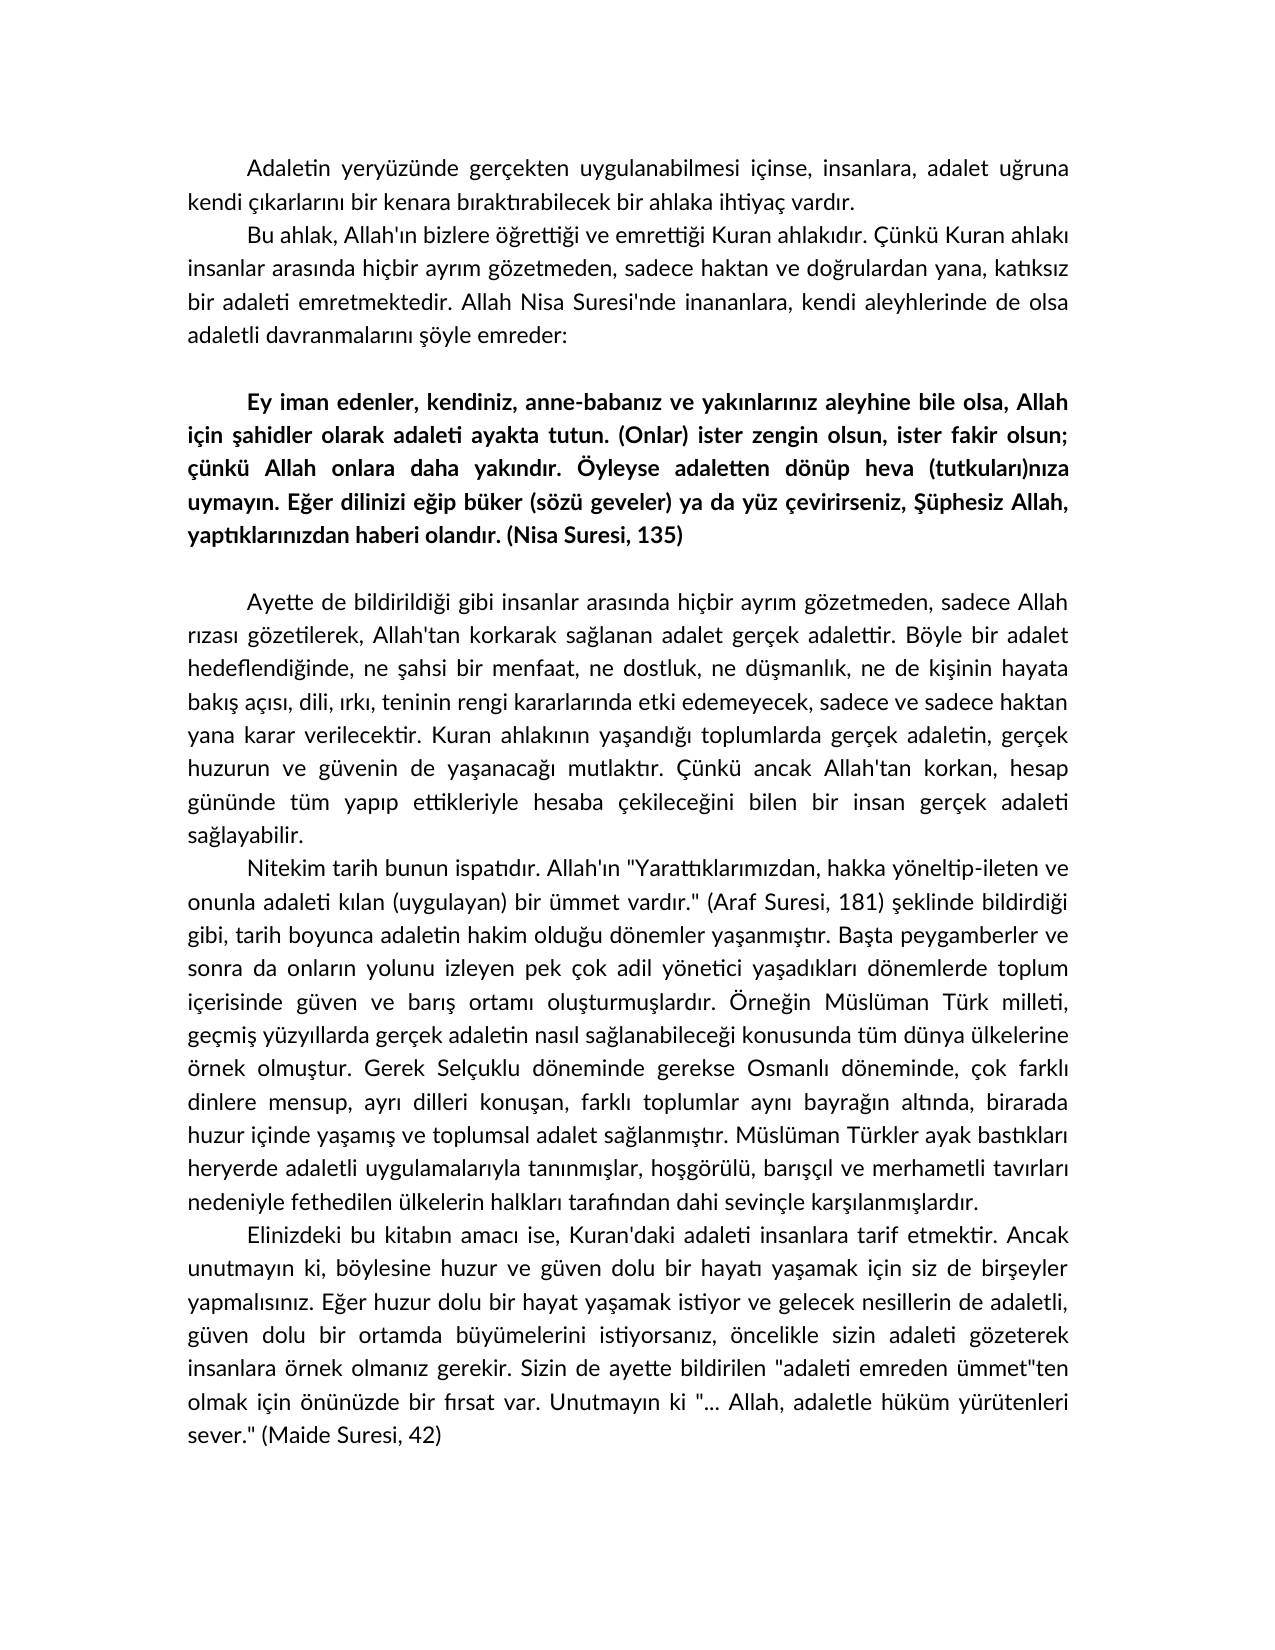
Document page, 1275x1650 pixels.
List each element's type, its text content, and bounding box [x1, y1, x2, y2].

text Ey iman edenler, kendiniz, anne-babanız ve yakınlarınız aleyhine bile olsa, Allah için şahidler olarak adaleti ayakta tutun. (Onlar) ister zengin olsun, ister fakir olsun; çünkü Allah onlara daha yakındır. Öyleyse adaletten dönüp heva (tutkuları)nıza uymayın. Eğer dilinizi eğip büker (sözü geveler) ya da yüz çevirirseniz, Şüphesiz Allah, yaptıklarınızdan haberi olandır. (Nisa Suresi, 135) [187, 383, 1070, 550]
text Ayette de bildirildiği gibi insanlar arasında hiçbir ayrım gözetmeden, sadece Allah rızası gözetilerek, Allah'tan korkarak sağlanan adalet gerçek adalettir. Böyle bir adalet hedeflendiğinde, ne şahsi bir menfaat, ne dostluk, ne düşmanlık, ne de kişinin hayata bakış açısı, dili, ırkı, teninin rengi kararlarında etki edemeyecek, sadece ve sadece haktan yana karar verilecektir. Kuran ahlakının yaşandığı toplumlarda gerçek adaletin, gerçek huzurun ve güvenin de yaşanacağı mutlaktır. Çünkü ancak Allah'tan korkan, hesap gününde tüm yapıp ettikleriyle hesaba çekileceğini bilen bir insan gerçek adaleti sağlayabilir. [187, 583, 1070, 850]
text Nitekim tarih bunun ispatıdır. Allah'ın "Yarattıklarımızdan, hakka yöneltip-ileten ve onunla adaleti kılan (uygulayan) bir ümmet vardır." (Araf Suresi, 181) şeklinde bildirdiği gibi, tarih boyunca adaletin hakim olduğu dönemler yaşanmıştır. Başta peygamberler ve sonra da onların yolunu izleyen pek çok adil yönetici yaşadıkları dönemlerde toplum içerisinde güven ve barış ortamı oluşturmuşlardır. Örneğin Müslüman Türk milleti, geçmiş yüzyıllarda gerçek adaletin nasıl sağlanabileceği konusunda tüm dünya ülkelerine örnek olmuştur. Gerek Selçuklu döneminde gerekse Osmanlı döneminde, çok farklı dinlere mensup, ayrı dilleri konuşan, farklı toplumlar aynı bayrağın altında, birarada huzur içinde yaşamış ve toplumsal adalet sağlanmıştır. Müslüman Türkler ayak bastıkları heryerde adaletli uygulamalarıyla tanınmışlar, hoşgörülü, barışçıl ve merhametli tavırları nedeniyle fethedilen ülkelerin halkları tarafından dahi sevinçle karşılanmışlardır. [187, 850, 1070, 1217]
text Adaletin yeryüzünde gerçekten uygulanabilmesi içinse, insanlara, adalet uğruna kendi çıkarlarını bir kenara bıraktırabilecek bir ahlaka ihtiyaç vardır. [187, 150, 1070, 217]
text Elinizdeki bu kitabın amacı ise, Kuran'daki adaleti insanlara tarif etmektir. Ancak unutmayın ki, böylesine huzur ve güven dolu bir hayatı yaşamak için siz de birşeyler yapmalısınız. Eğer huzur dolu bir hayat yaşamak istiyor ve gelecek nesillerin de adaletli, güven dolu bir ortamda büyümelerini istiyorsanız, öncelikle sizin adaleti gözeterek insanlara örnek olmanız gerekir. Sizin de ayette bildirilen "adaleti emreden ümmet"ten olmak için önünüzde bir fırsat var. Unutmayın ki "... Allah, adaletle hüküm yürütenleri sever." (Maide Suresi, 42) [187, 1217, 1070, 1450]
text Bu ahlak, Allah'ın bizlere öğrettiği ve emrettiği Kuran ahlakıdır. Çünkü Kuran ahlakı insanlar arasında hiçbir ayrım gözetmeden, sadece haktan ve doğrulardan yana, katıksız bir adaleti emretmektedir. Allah Nisa Suresi'nde inananlara, kendi aleyhlerinde de olsa adaletli davranmalarını şöyle emreder: [187, 217, 1070, 350]
